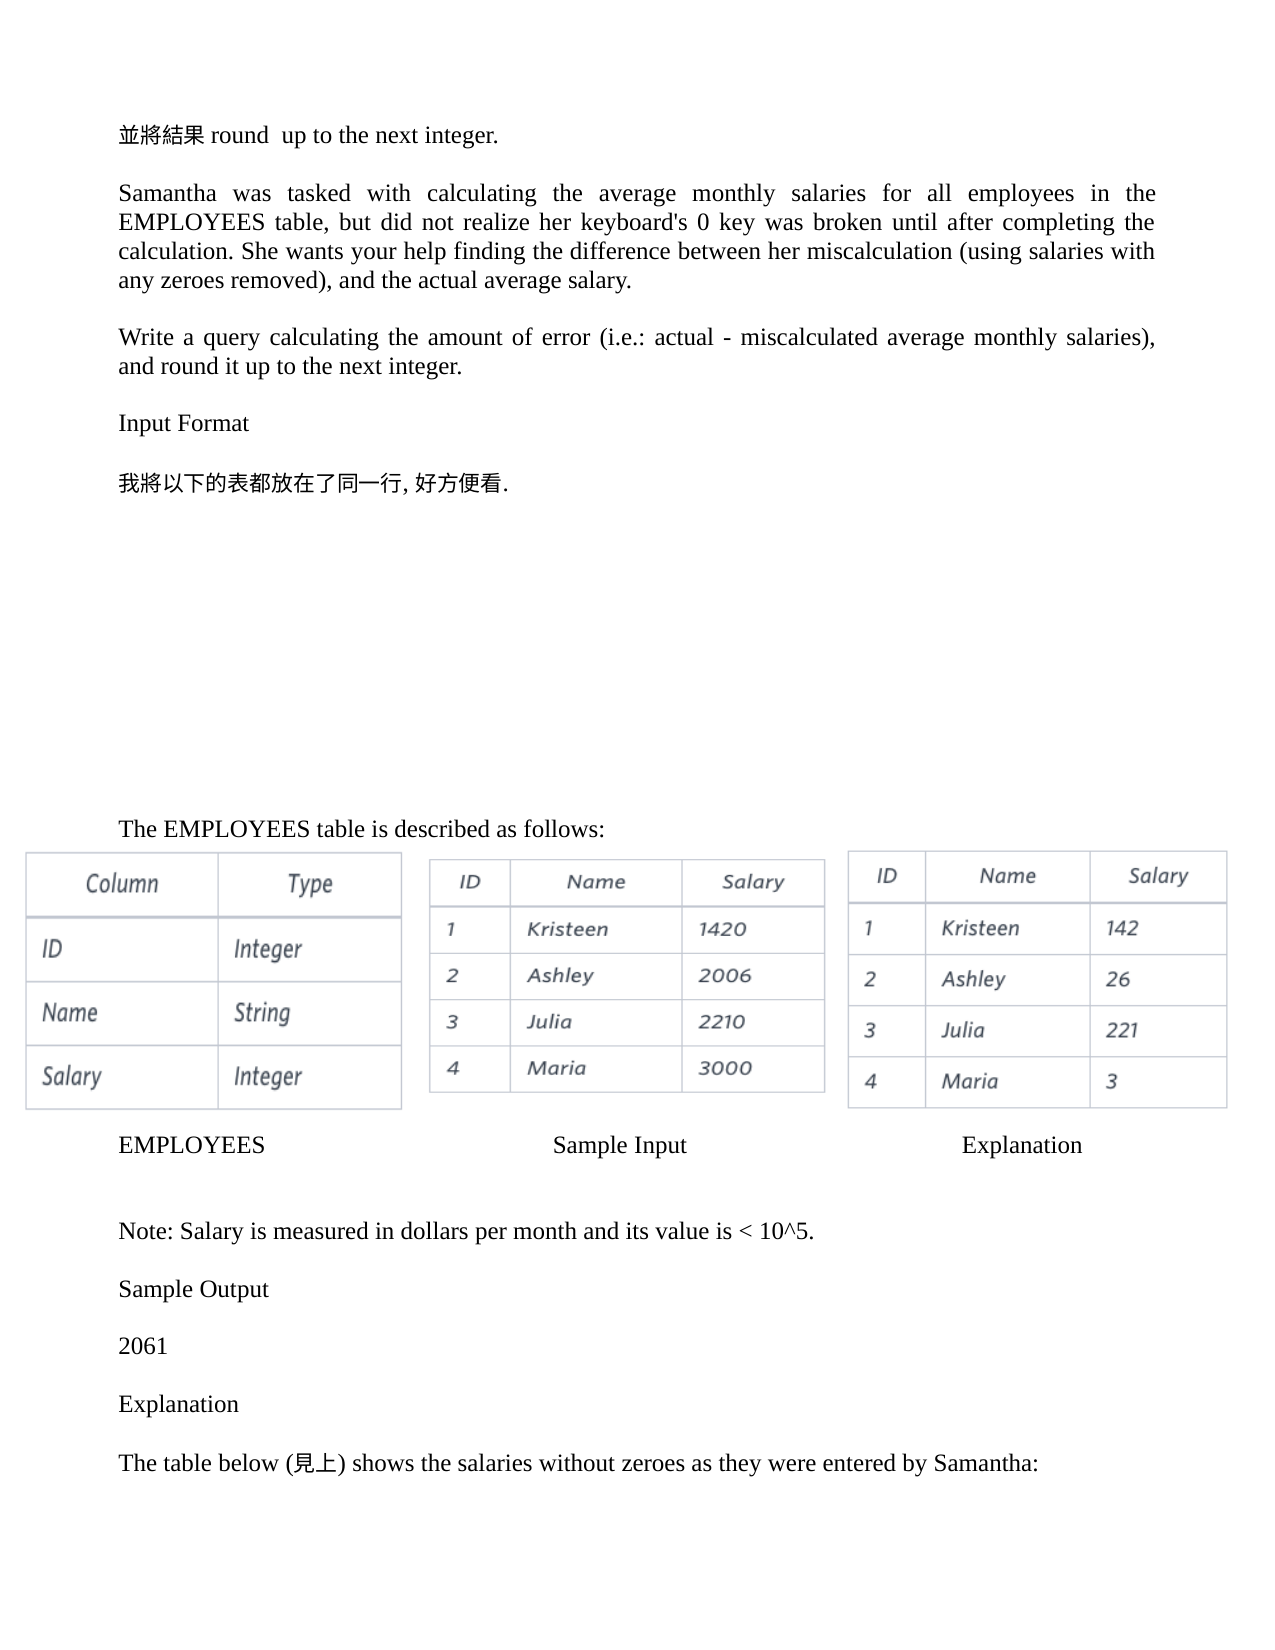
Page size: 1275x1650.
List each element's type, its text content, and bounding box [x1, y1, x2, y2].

picture [420, 842, 1239, 1121]
text 並將結果 round up to the next integer. [118, 118, 1157, 150]
picture [18, 843, 411, 1121]
text Samantha was tasked with calculating the average monthly salaries for all employees in the EMPLOYEES table, but did not realize her keyboard's 0 key was broken until after completing the calculation. She wants your help finding the difference between her miscalculation (using salaries with any zeroes removed), and the actual average salary. [118, 178, 1157, 293]
text The EMPLOYEES table is described as follows: [118, 814, 1157, 843]
text Input Format [118, 408, 1157, 437]
text Note: Salary is measured in dollars per month and its value is < 10^5. [118, 1216, 1157, 1245]
text The table below (見上) shows the salaries without zeroes as they were entered by Samantha: [118, 1446, 1157, 1478]
text Sample Output [118, 1274, 1157, 1303]
text Explanation [118, 1389, 1157, 1418]
text Write a query calculating the amount of error (i.e.: actual - miscalculated average monthly salaries), and round it up to the next integer. [118, 322, 1157, 380]
text EMPLOYEES Sample Input Explanation [118, 1130, 1157, 1159]
text 2061 [118, 1331, 1157, 1360]
text 我將以下的表都放在了同一行, 好方便看. [118, 466, 1157, 498]
